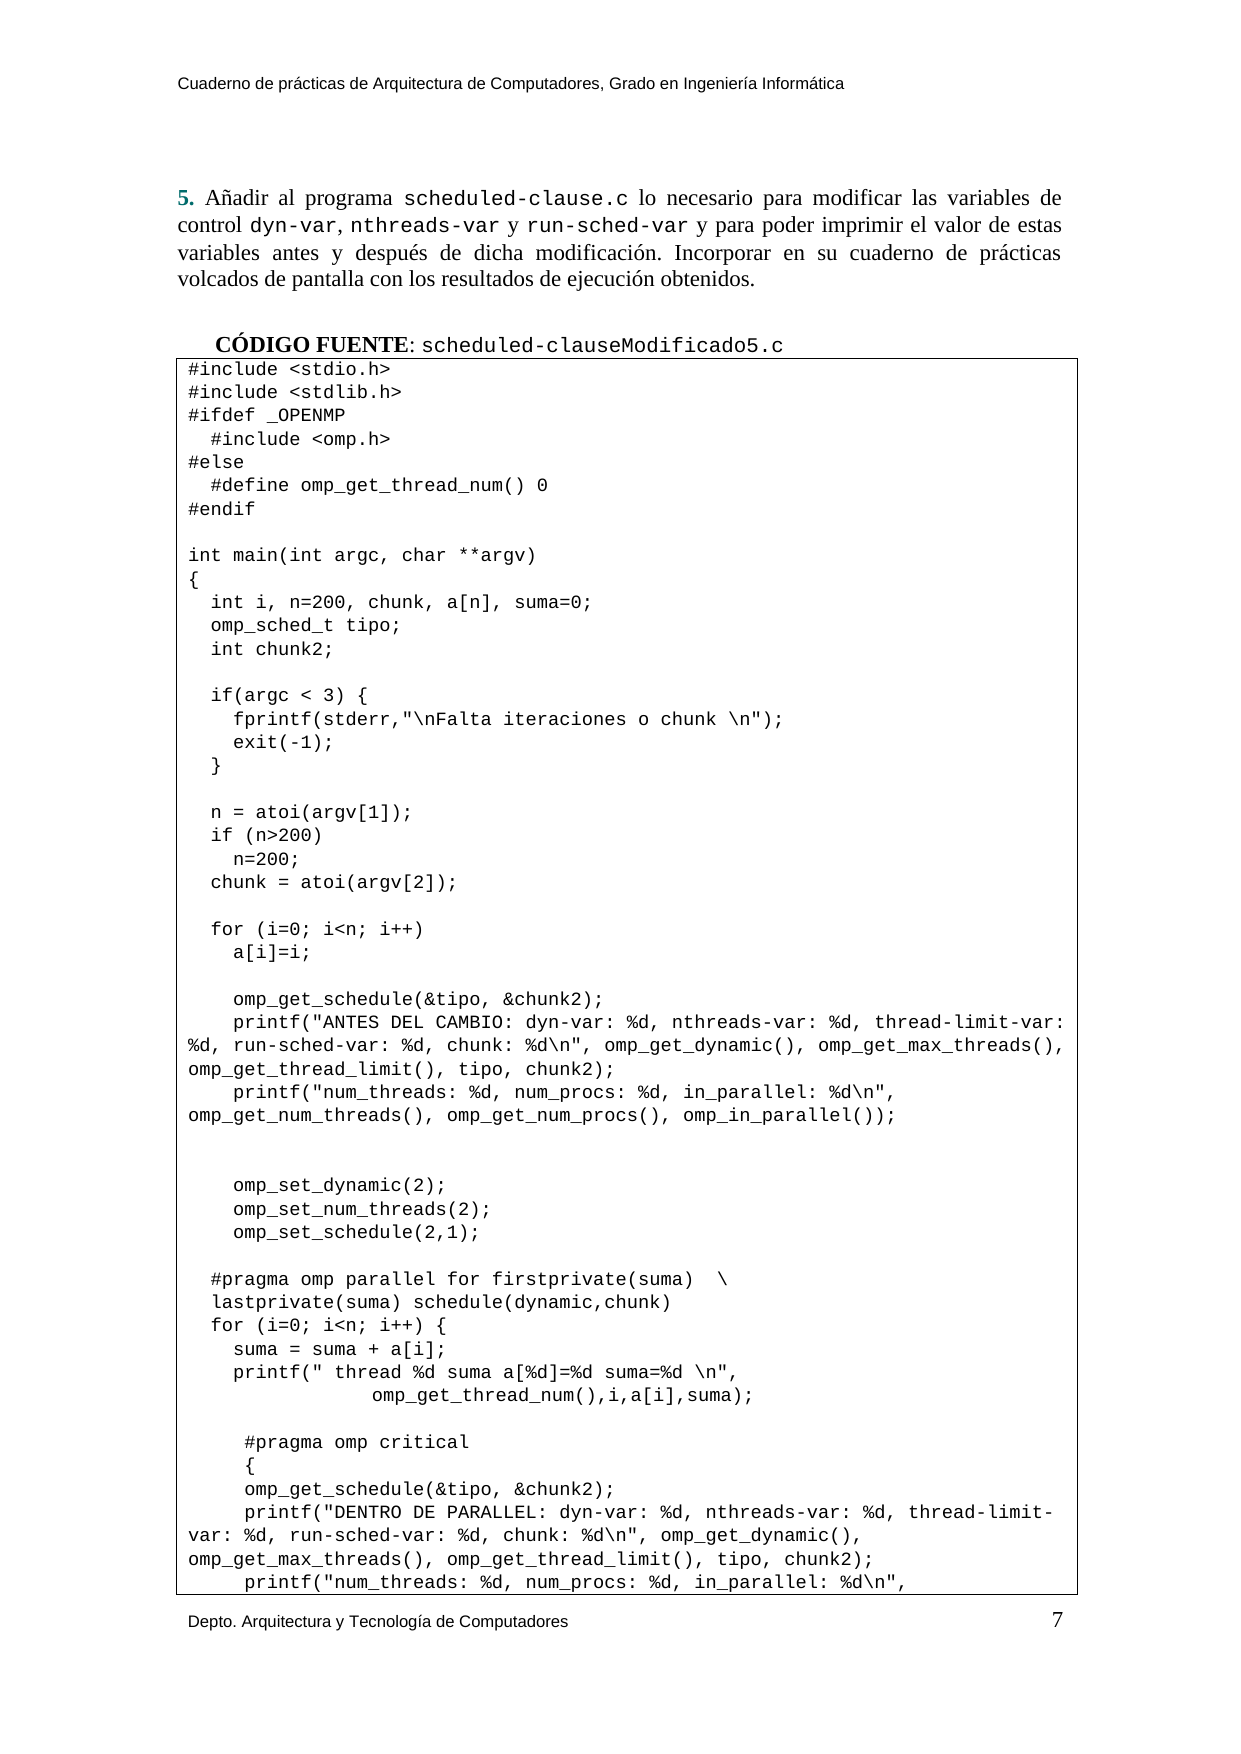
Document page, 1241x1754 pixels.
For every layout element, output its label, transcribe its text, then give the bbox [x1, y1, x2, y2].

text CÓDIGO FUENTE: scheduled-clauseModificado5.c [215, 331, 1063, 358]
table_header #include <stdio.h> #include <stdlib.h> #ifdef _OPENMP #include <omp.h> #else #define omp_get_thread_num() 0 #endif int main(int argc, char **argv) { int i, n=200, chunk, a[n], suma=0; omp_sched_t tipo; int chunk2; if(argc < 3) { fprintf(stderr,"\nFalta iteraciones o chunk \n"); exit(-1); } n = atoi(argv[1]); if (n>200) n=200; chunk = atoi(argv[2]); for (i=0; i<n; i++) a[i]=i; omp_get_schedule(&tipo, &chunk2); printf("ANTES DEL CAMBIO: dyn-var: %d, nthreads-var: %d, thread-limit-var: %d, run-sched-var: %d, chunk: %d\n", omp_get_dynamic(), omp_get_max_threads(), omp_get_thread_limit(), tipo, chunk2); printf("num_threads: %d, num_procs: %d, in_parallel: %d\n", omp_get_num_threads(), omp_get_num_procs(), omp_in_parallel()); omp_set_dynamic(2); omp_set_num_threads(2); omp_set_schedule(2,1); #pragma omp parallel for firstprivate(suma) \ lastprivate(suma) schedule(dynamic,chunk) for (i=0; i<n; i++) { suma = suma + a[i]; printf(" thread %d suma a[%d]=%d suma=%d \n", omp_get_thread_num(),i,a[i],suma); #pragma omp critical { omp_get_schedule(&tipo, &chunk2); printf("DENTRO DE PARALLEL: dyn-var: %d, nthreads-var: %d, thread-limit-var: %d, run-sched-var: %d, chunk: %d\n", omp_get_dynamic(), omp_get_max_threads(), omp_get_thread_limit(), tipo, chunk2); printf("num_threads: %d, num_procs: %d, in_parallel: %d\n", [177, 359, 1077, 1594]
list 5. Añadir al programa scheduled-clause.c lo necesario para modificar las variables de control dyn-var, nthreads-var y run-sched-var y para poder imprimir el valor de estas variables antes y después de dicha modificación. Incorporar en su cuaderno de prácticas volcados de pantalla con los resultados de ejecución obtenidos. [177, 184, 1063, 292]
